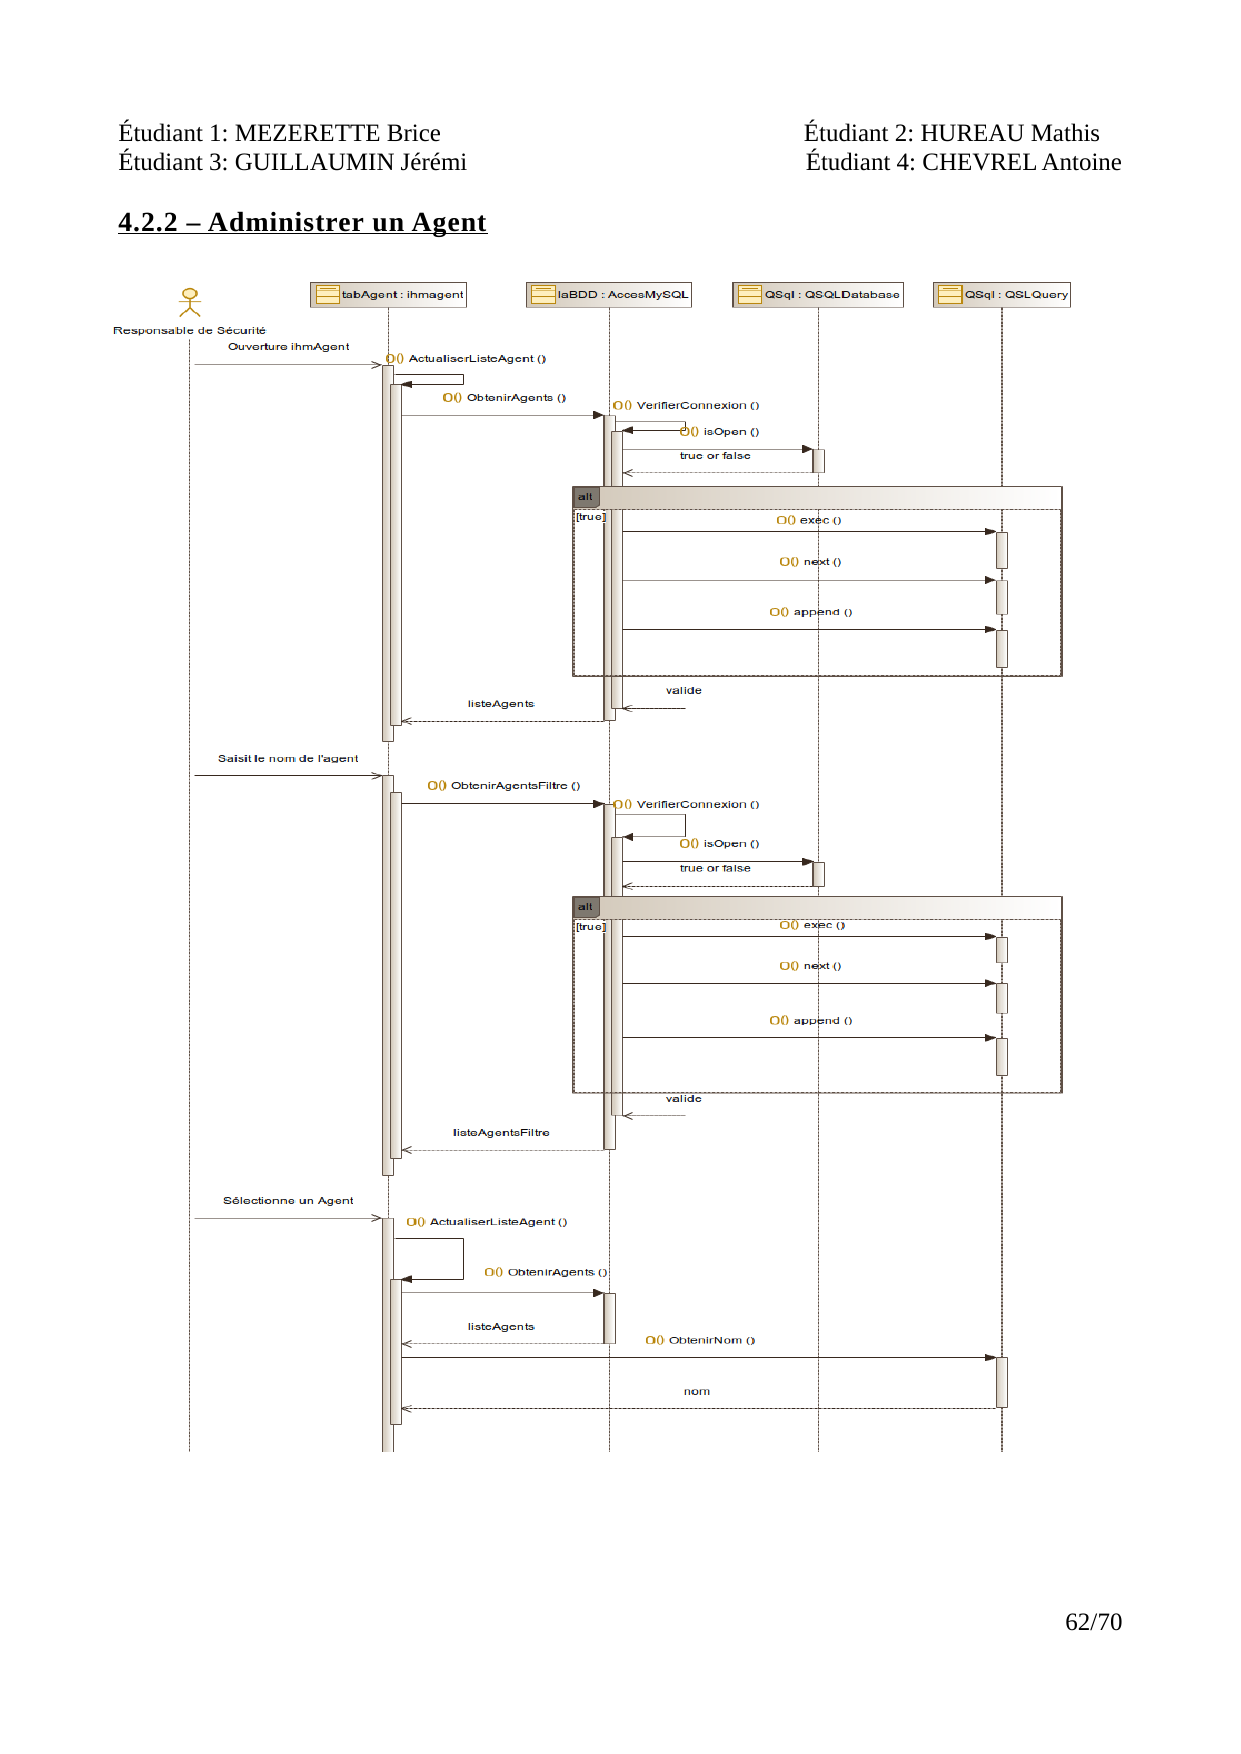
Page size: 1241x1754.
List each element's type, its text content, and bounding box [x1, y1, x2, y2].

picture [77, 273, 1082, 1452]
text 4.2.2 – Administrer un Agent [118, 205, 1122, 237]
